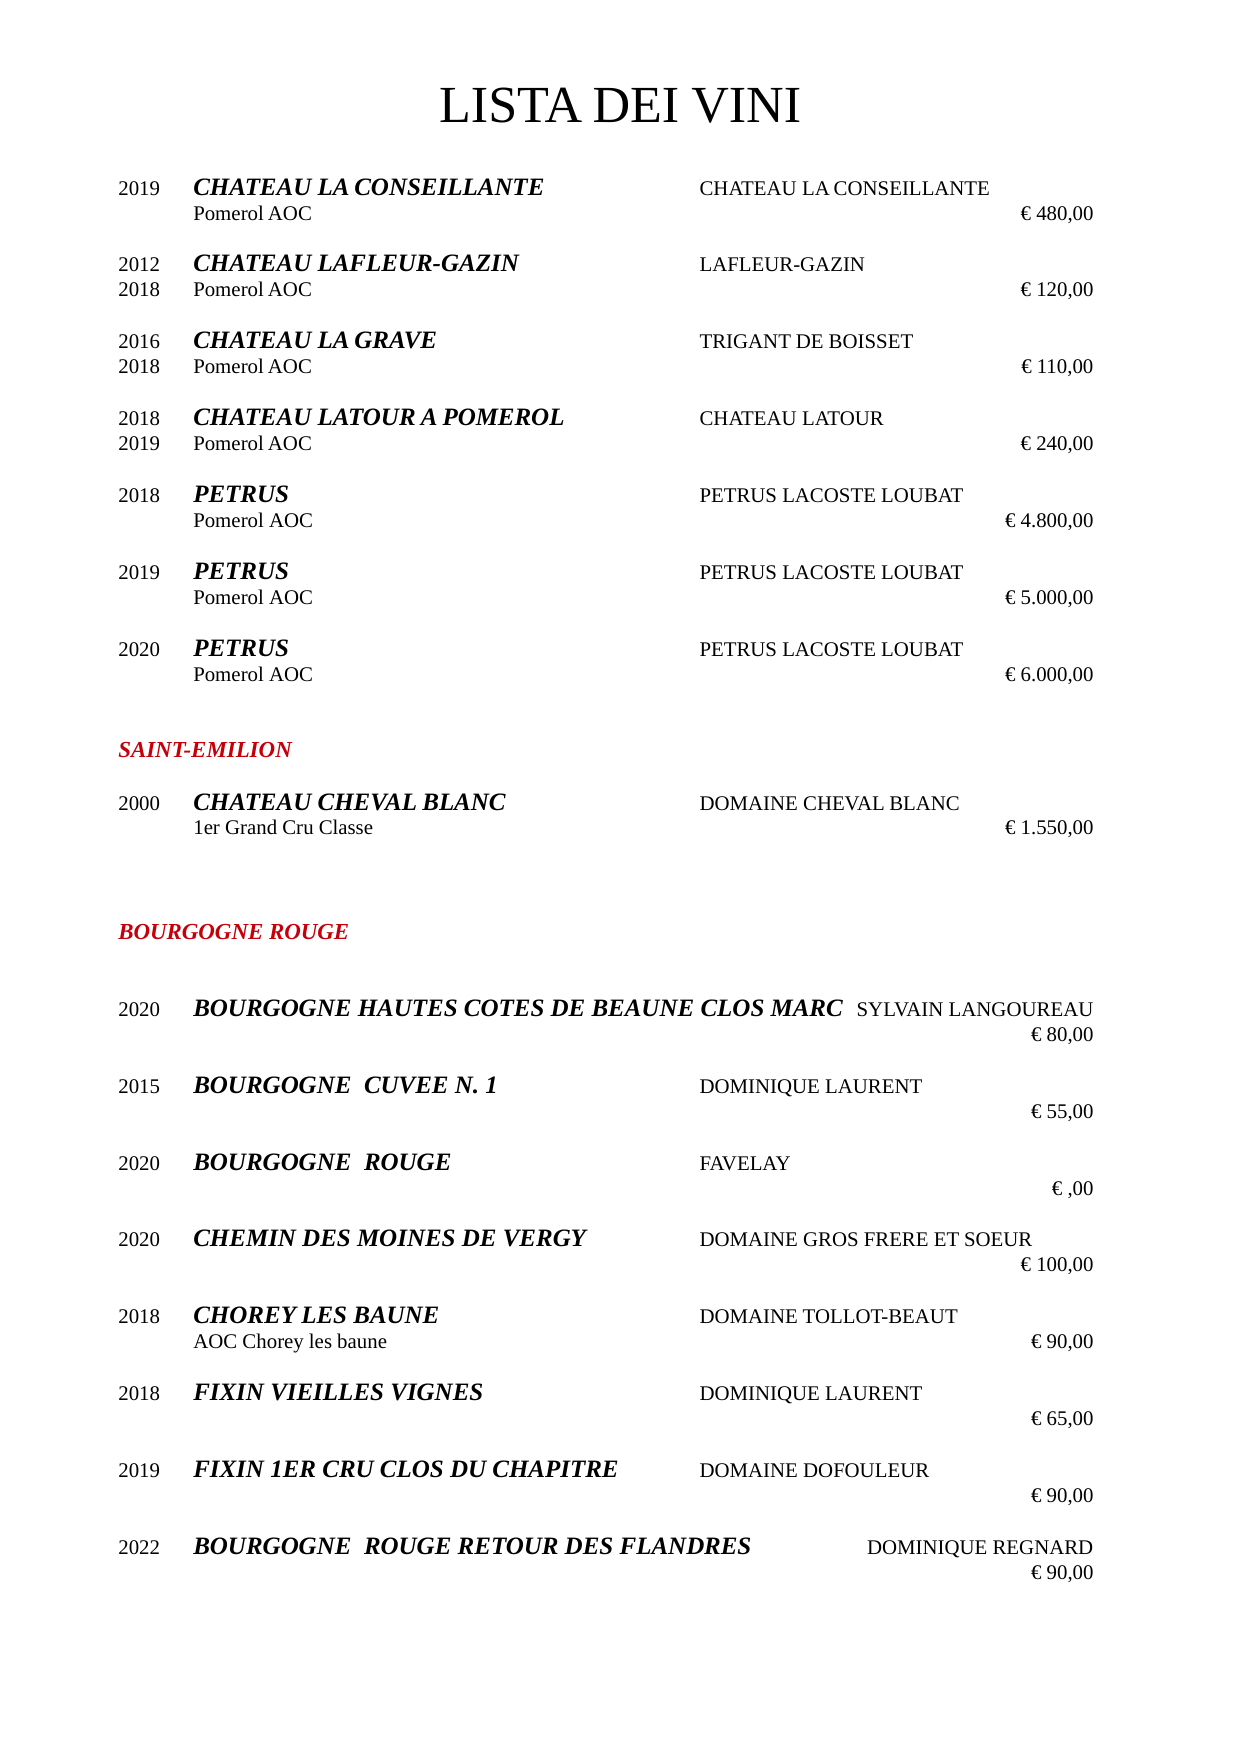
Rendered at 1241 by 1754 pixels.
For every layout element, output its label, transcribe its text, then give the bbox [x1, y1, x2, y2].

text 2016 CHATEAU LA GRAVE TRIGANT DE BOISSET [118, 325, 1122, 354]
text 2019 FIXIN 1ER CRU CLOS DU CHAPITRE DOMAINE DOFOULEUR [118, 1454, 1122, 1483]
text € 80,00 [118, 1022, 1122, 1046]
text € 90,00 [118, 1483, 1122, 1507]
text AOC Chorey les baune € 90,00 [118, 1329, 1122, 1353]
text 2020 PETRUS PETRUS LACOSTE LOUBAT [118, 633, 1122, 662]
text 2018 FIXIN VIEILLES VIGNES DOMINIQUE LAURENT [118, 1377, 1122, 1406]
text € 90,00 [118, 1560, 1122, 1584]
text 2022 BOURGOGNE ROUGE RETOUR DES FLANDRES DOMINIQUE REGNARD [118, 1531, 1122, 1560]
text SAINT-EMILION [118, 736, 1122, 762]
text 2000 CHATEAU CHEVAL BLANC DOMAINE CHEVAL BLANC [118, 787, 1122, 815]
text 2020 BOURGOGNE HAUTES COTES DE BEAUNE CLOS MARC SYLVAIN LANGOUREAU [118, 993, 1122, 1022]
text 2020 BOURGOGNE ROUGE FAVELAY [118, 1147, 1122, 1175]
text Pomerol AOC € 6.000,00 [118, 662, 1122, 686]
text 2015 BOURGOGNE CUVEE N. 1 DOMINIQUE LAURENT [118, 1070, 1122, 1098]
text € ,00 [118, 1175, 1122, 1199]
text BOURGOGNE ROUGE [118, 918, 1122, 945]
text 2019 PETRUS PETRUS LACOSTE LOUBAT [118, 556, 1122, 585]
text 2019 Pomerol AOC € 240,00 [118, 431, 1122, 455]
text 2018 Pomerol AOC € 110,00 [118, 354, 1122, 378]
text 2019 CHATEAU LA CONSEILLANTE CHATEAU LA CONSEILLANTE [118, 172, 1122, 200]
text Pomerol AOC € 5.000,00 [118, 585, 1122, 609]
text € 65,00 [118, 1406, 1122, 1430]
text 2018 CHATEAU LATOUR A POMEROL CHATEAU LATOUR [118, 402, 1122, 431]
text 2018 Pomerol AOC € 120,00 [118, 277, 1122, 301]
text 2018 CHOREY LES BAUNE DOMAINE TOLLOT-BEAUT [118, 1300, 1122, 1329]
text 2018 PETRUS PETRUS LACOSTE LOUBAT [118, 479, 1122, 508]
text 2012 CHATEAU LAFLEUR-GAZIN LAFLEUR-GAZIN [118, 248, 1122, 277]
text € 55,00 [118, 1098, 1122, 1123]
text Pomerol AOC € 480,00 [118, 200, 1122, 224]
text 2020 CHEMIN DES MOINES DE VERGY DOMAINE GROS FRERE ET SOEUR [118, 1223, 1122, 1252]
text 1er Grand Cru Classe € 1.550,00 [118, 815, 1122, 839]
text € 100,00 [118, 1252, 1122, 1276]
text Pomerol AOC € 4.800,00 [118, 508, 1122, 532]
